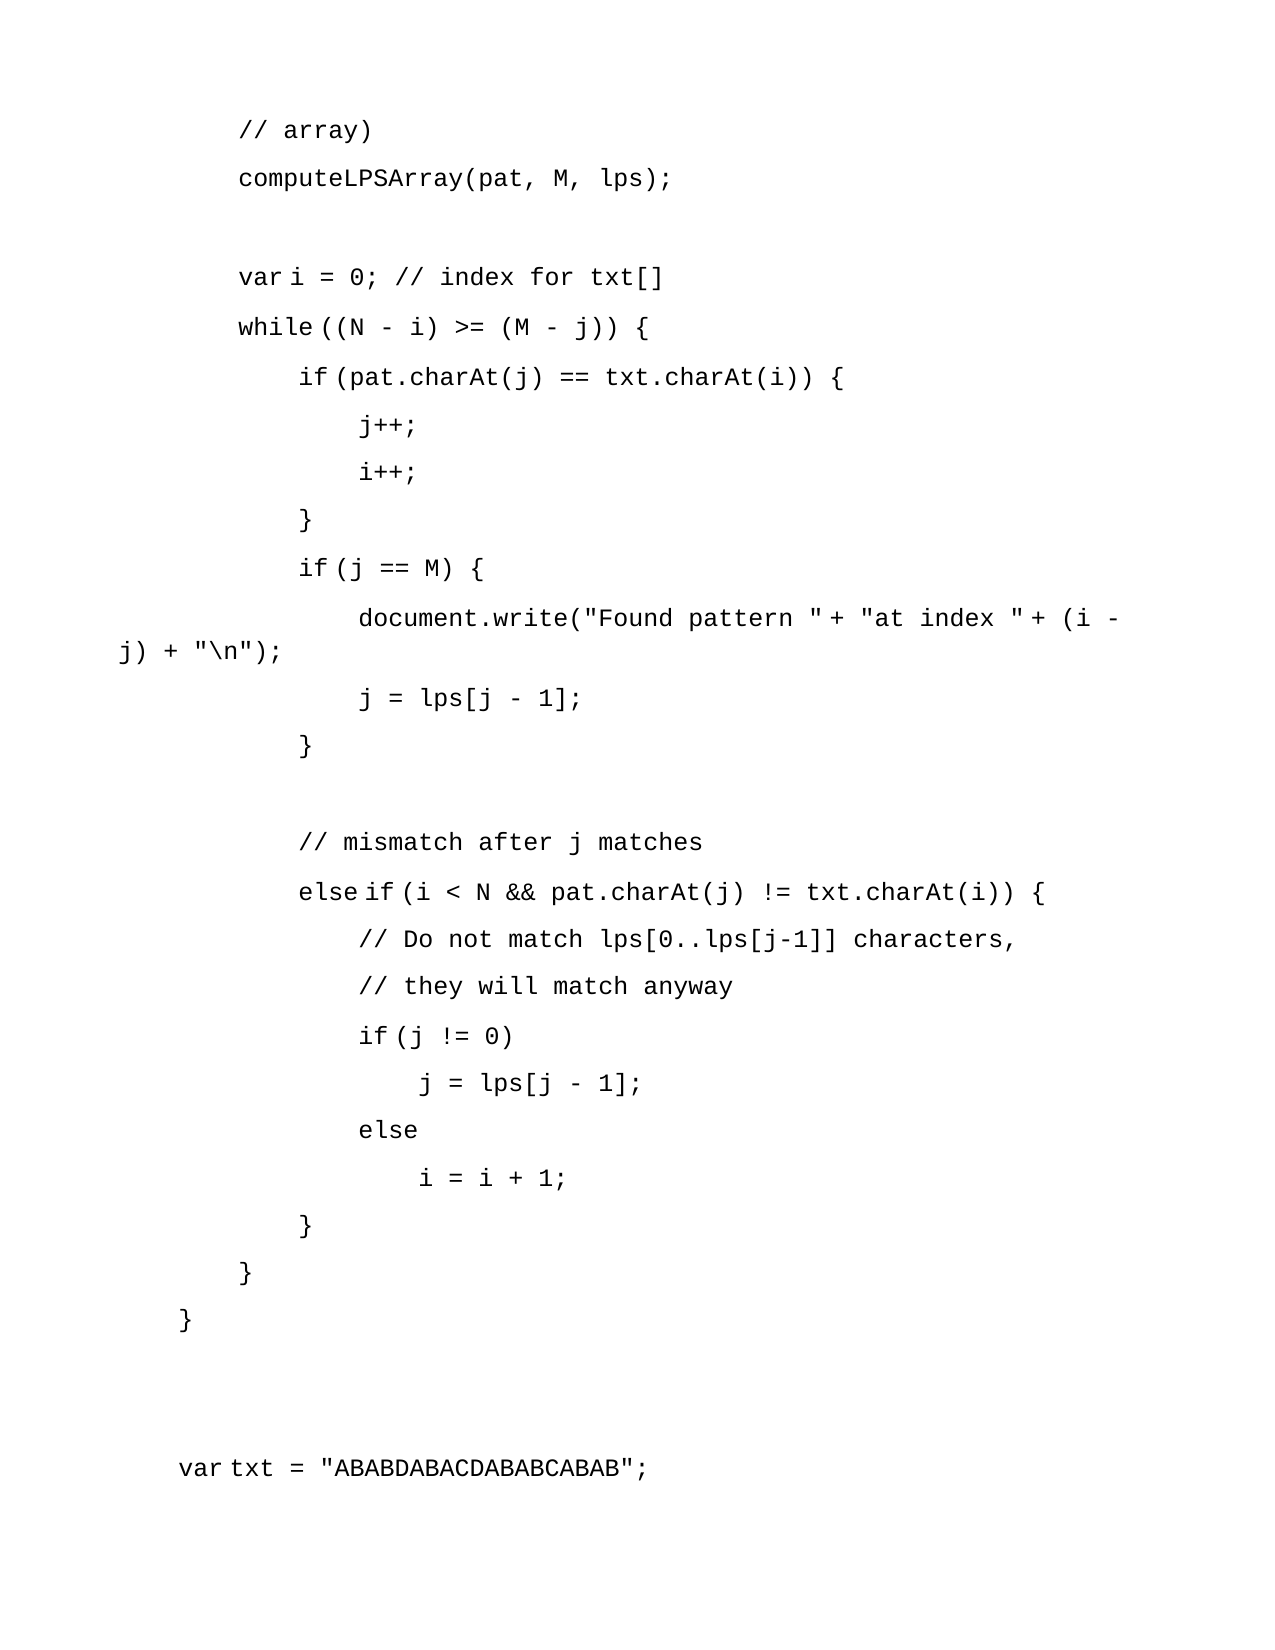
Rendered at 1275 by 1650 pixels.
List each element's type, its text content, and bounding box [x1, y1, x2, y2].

text // they will match anyway [118, 974, 1157, 1002]
text j++; [118, 412, 1157, 441]
text var i = 0; // index for txt[] [118, 262, 1157, 293]
text if (j != 0) [118, 1021, 1157, 1052]
text i = i + 1; [118, 1165, 1157, 1193]
text document.write("Found pattern " + "at index " + (i - j) + "\n"); [118, 603, 1157, 667]
text } [118, 1259, 1157, 1288]
text } [118, 1212, 1157, 1241]
text else if (i < N && pat.charAt(j) != txt.charAt(i)) { [118, 877, 1157, 908]
text // Do not match lps[0..lps[j-1]] characters, [118, 927, 1157, 955]
text if (pat.charAt(j) == txt.charAt(i)) { [118, 362, 1157, 393]
text else [118, 1118, 1157, 1146]
text // mismatch after j matches [118, 830, 1157, 858]
text var txt = "ABABDABACDABABCABAB"; [118, 1453, 1157, 1484]
text if (j == M) { [118, 553, 1157, 584]
text } [118, 733, 1157, 761]
text computeLPSArray(pat, M, lps); [118, 165, 1157, 193]
text j = lps[j - 1]; [118, 1071, 1157, 1099]
text i++; [118, 459, 1157, 488]
text while ((N - i) >= (M - j)) { [118, 312, 1157, 343]
text // array) [118, 118, 1157, 146]
text } [118, 506, 1157, 535]
text } [118, 1306, 1157, 1335]
text j = lps[j - 1]; [118, 686, 1157, 714]
